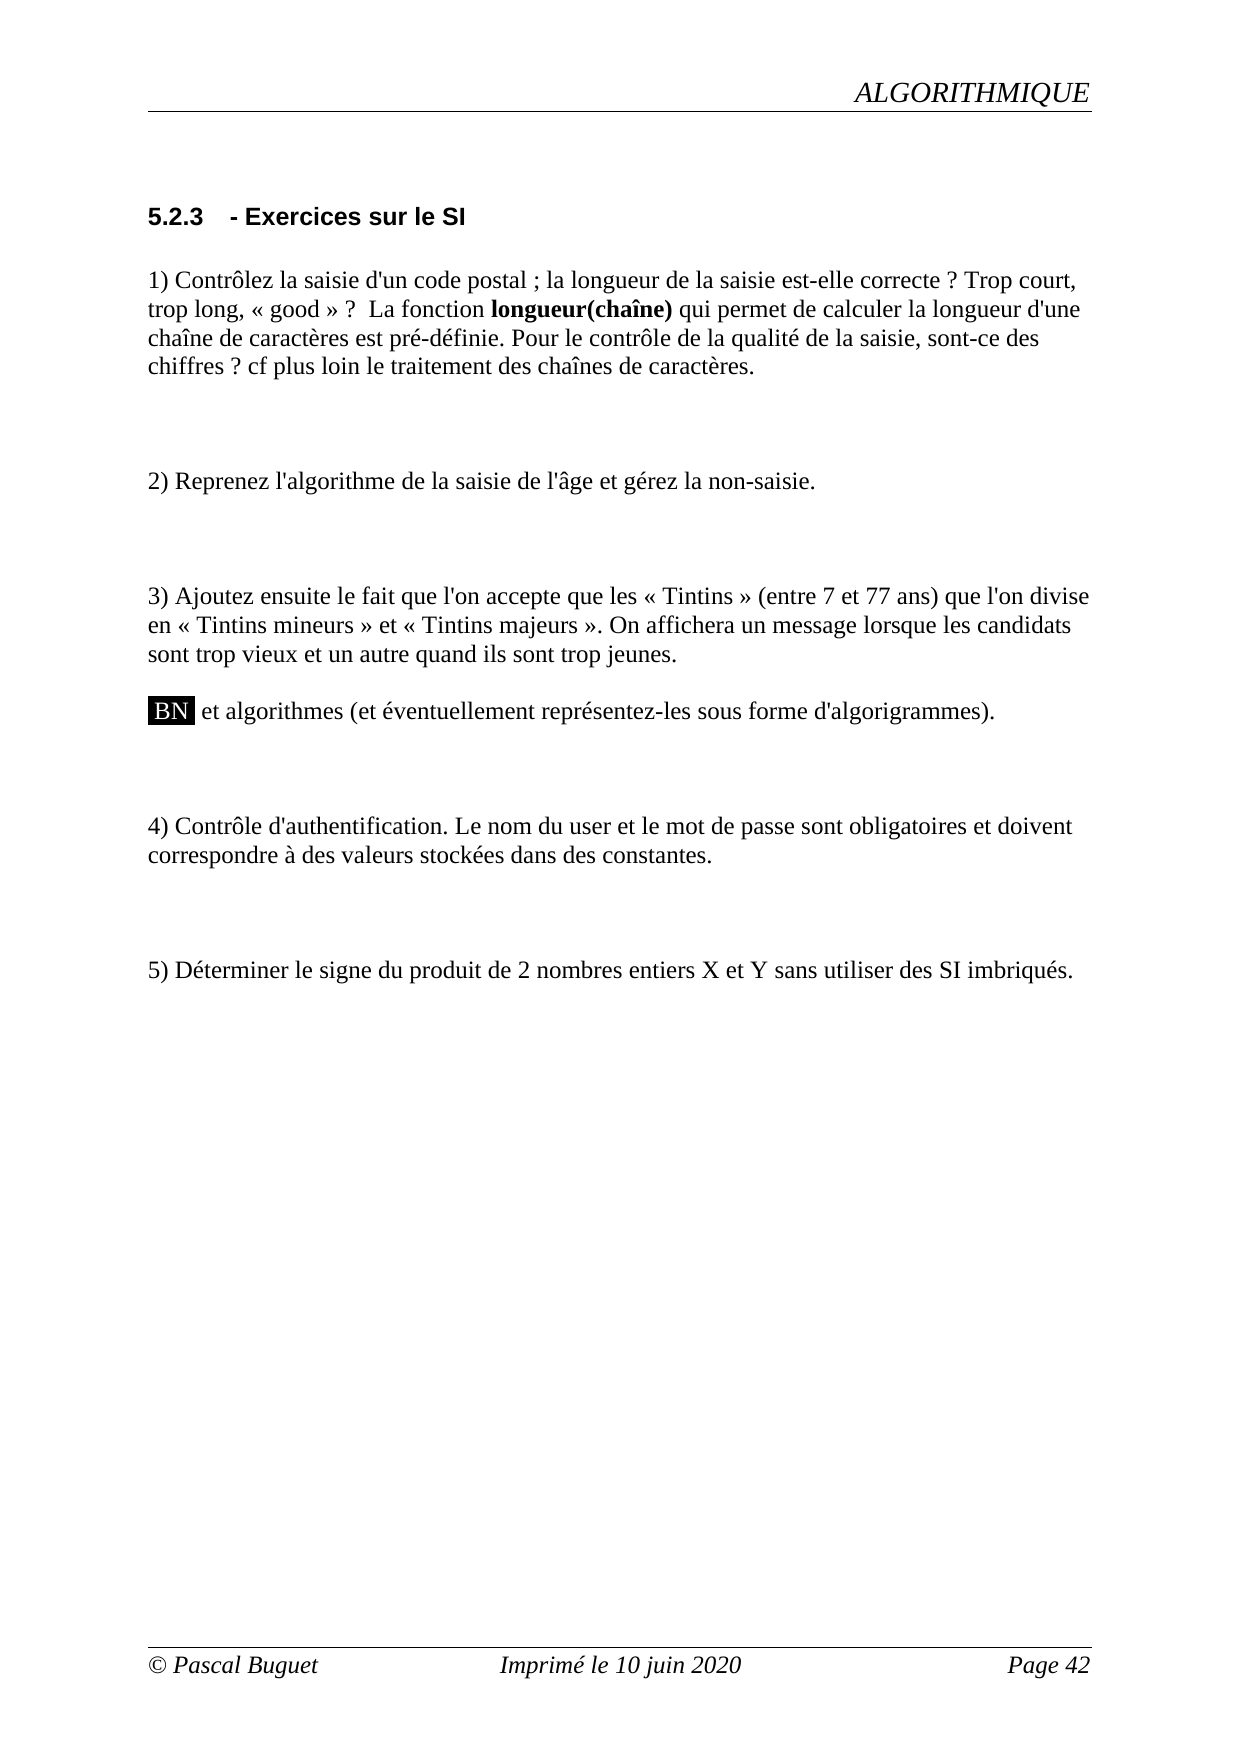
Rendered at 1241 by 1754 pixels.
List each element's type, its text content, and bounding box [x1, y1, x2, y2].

text BN et algorithmes (et éventuellement représentez-les sous forme d'algorigrammes). [148, 696, 1092, 725]
text 5) Déterminer le signe du produit de 2 nombres entiers X et Y sans utiliser des SI imbriqués. [148, 955, 1092, 984]
text 3) Ajoutez ensuite le fait que l'on accepte que les « Tintins » (entre 7 et 77 ans) que l'on divise en « Tintins mineurs » et « Tintins majeurs ». On affichera un message lorsque les candidats sont trop vieux et un autre quand ils sont trop jeunes. [148, 581, 1092, 668]
text 4) Contrôle d'authentification. Le nom du user et le mot de passe sont obligatoires et doivent correspondre à des valeurs stockées dans des constantes. [148, 811, 1092, 869]
text 2) Reprenez l'algorithme de la saisie de l'âge et gérez la non-saisie. [148, 466, 1092, 495]
subtitle - Exercices sur le SI [148, 201, 1092, 230]
text 1) Contrôlez la saisie d'un code postal ; la longueur de la saisie est-elle correcte ? Trop court, trop long, « good » ? La fonction longueur(chaîne) qui permet de calculer la longueur d'une chaîne de caractères est pré-définie. Pour le contrôle de la qualité de la saisie, sont-ce des chiffres ? cf plus loin le traitement des chaînes de caractères. [148, 265, 1092, 380]
